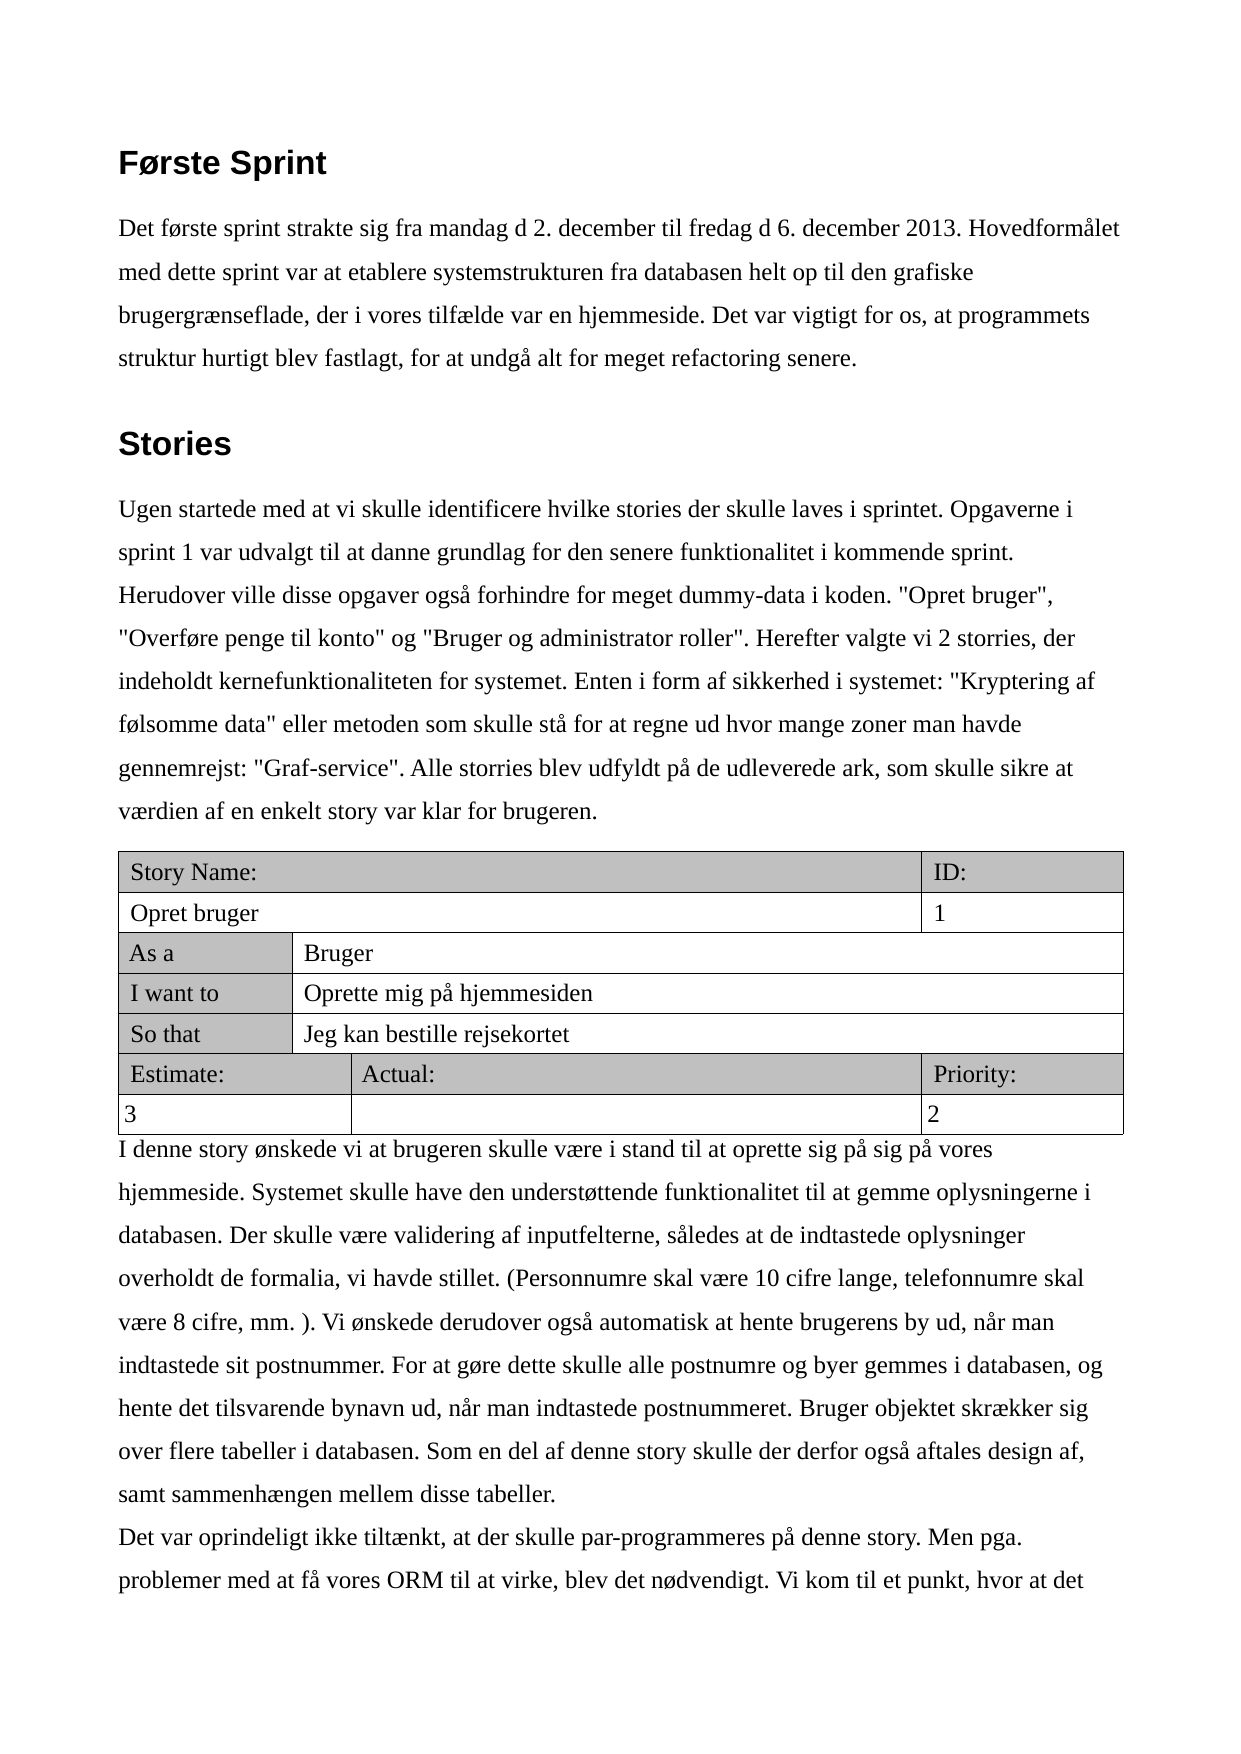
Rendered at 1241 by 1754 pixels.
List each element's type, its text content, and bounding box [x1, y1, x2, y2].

subtitle Første Sprint [118, 143, 1122, 182]
subtitle Stories [118, 423, 1122, 462]
list I denne story ønskede vi at brugeren skulle være i stand til at oprette sig på sig på vores hjemmeside. Systemet skulle have den understøttende funktionalitet til at gemme oplysningerne i databasen. Der skulle være validering af inputfelterne, således at de indtastede oplysninger overholdt de formalia, vi havde stillet. (Personnumre skal være 10 cifre lange, telefonnumre skal være 8 cifre, mm. ). Vi ønskede derudover også automatisk at hente brugerens by ud, når man indtastede sit postnummer. For at gøre dette skulle alle postnumre og byer gemmes i databasen, og hente det tilsvarende bynavn ud, når man indtastede postnummeret. Bruger objektet skrækker sig over flere tabeller i databasen. Som en del af denne story skulle der derfor også aftales design af, samt sammenhængen mellem disse tabeller. [118, 1135, 1122, 1508]
table_header As a [119, 933, 292, 973]
list Det var oprindeligt ikke tiltænkt, at der skulle par-programmeres på denne story. Men pga. problemer med at få vores ORM til at virke, blev det nødvendigt. Vi kom til et punkt, hvor at det [118, 1522, 1122, 1594]
table_header 1 [922, 893, 1123, 932]
table_cell So that [119, 1014, 292, 1053]
table_cell [352, 1095, 921, 1134]
text Det første sprint strakte sig fra mandag d 2. december til fredag d 6. december 2013. Hovedformålet med dette sprint var at etablere systemstrukturen fra databasen helt op til den grafiske brugergrænseflade, der i vores tilfælde var en hjemmeside. Det var vigtigt for os, at programmets struktur hurtigt blev fastlagt, for at undgå alt for meget refactoring senere. [118, 213, 1122, 372]
table_header Bruger [293, 933, 1123, 973]
table_cell Jeg kan bestille rejsekortet [293, 1014, 1123, 1053]
table_header Story Name: [119, 852, 921, 892]
table_cell Oprette mig på hjemmesiden [293, 974, 1123, 1013]
table_header Estimate: [119, 1054, 351, 1094]
table_cell 2 [922, 1095, 1123, 1134]
table_header ID: [922, 852, 1123, 892]
table_header Actual: [352, 1054, 921, 1094]
table_header Opret bruger [119, 893, 921, 932]
table_cell I want to [119, 974, 292, 1013]
table_header Priority: [922, 1054, 1123, 1094]
text Ugen startede med at vi skulle identificere hvilke stories der skulle laves i sprintet. Opgaverne i sprint 1 var udvalgt til at danne grundlag for den senere funktionalitet i kommende sprint. Herudover ville disse opgaver også forhindre for meget dummy-data i koden. "Opret bruger", "Overføre penge til konto" og "Bruger og administrator roller". Herefter valgte vi 2 storries, der indeholdt kernefunktionaliteten for systemet. Enten i form af sikkerhed i systemet: "Kryptering af følsomme data" eller metoden som skulle stå for at regne ud hvor mange zoner man havde gennemrejst: "Graf-service". Alle storries blev udfyldt på de udleverede ark, som skulle sikre at værdien af en enkelt story var klar for brugeren. [118, 494, 1122, 824]
table_cell 3 [119, 1095, 351, 1134]
